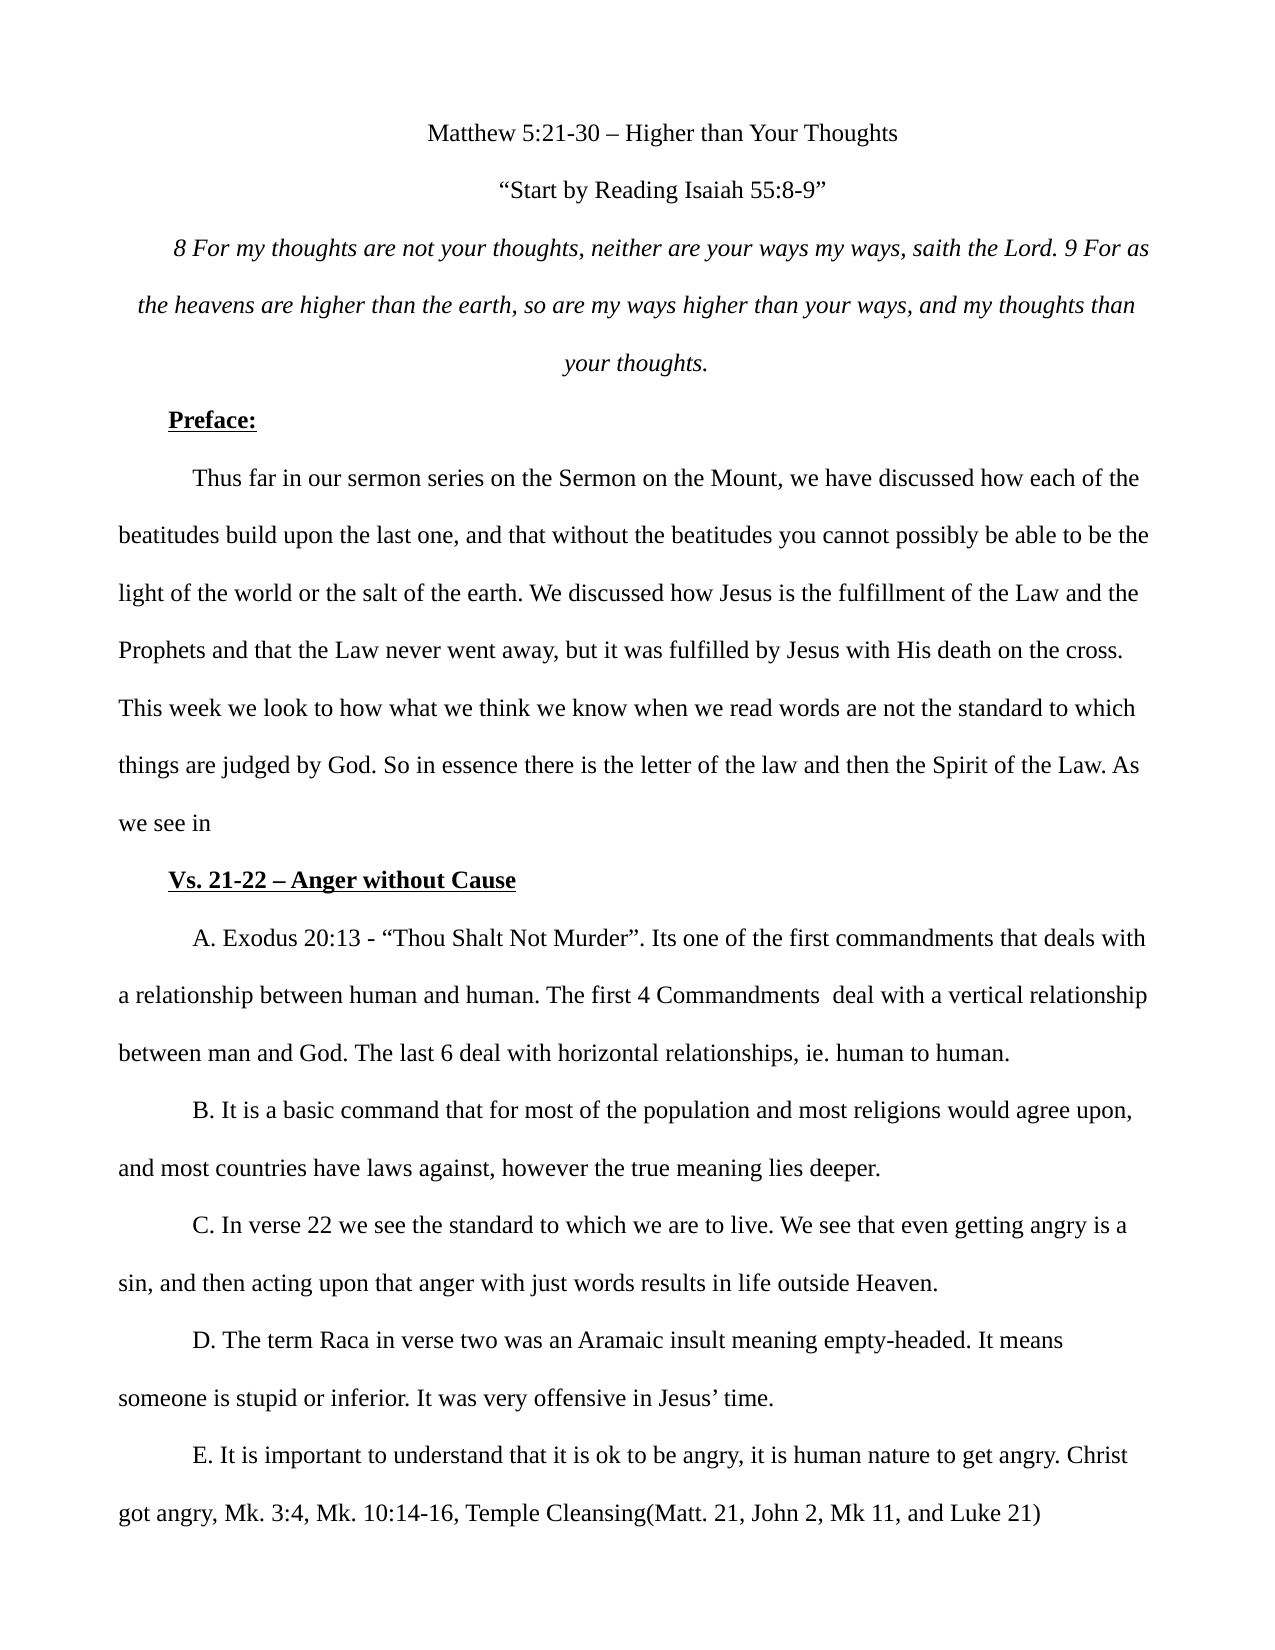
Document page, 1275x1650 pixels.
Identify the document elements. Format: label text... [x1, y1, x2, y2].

text 8 For my thoughts are not your thoughts, neither are your ways my ways, saith the Lord. 9 For as the heavens are higher than the earth, so are my ways higher than your ways, and my thoughts than your thoughts. [118, 233, 1157, 377]
text C. In verse 22 we see the standard to which we are to live. We see that even getting angry is a sin, and then acting upon that anger with just words results in life outside Heaven. [118, 1211, 1157, 1297]
text E. It is important to understand that it is ok to be angry, it is human nature to get angry. Christ got angry, Mk. 3:4, Mk. 10:14-16, Temple Cleansing(Matt. 21, John 2, Mk 11, and Luke 21) [118, 1441, 1157, 1527]
text Thus far in our sermon series on the Sermon on the Mount, we have discussed how each of the beatitudes build upon the last one, and that without the beatitudes you cannot possibly be able to be the light of the world or the salt of the earth. We discussed how Jesus is the fulfillment of the Law and the Prophets and that the Law never went away, but it was fulfilled by Jesus with His death on the cross. This week we look to how what we think we know when we read words are not the standard to which things are judged by God. So in essence there is the letter of the law and then the Spirit of the Law. As we see in [118, 463, 1157, 837]
text Preface: [118, 406, 1157, 434]
text “Start by Reading Isaiah 55:8-9” [118, 176, 1157, 204]
text A. Exodus 20:13 - “Thou Shalt Not Murder”. Its one of the first commandments that deals with a relationship between human and human. The first 4 Commandments deal with a vertical relationship between man and God. The last 6 deal with horizontal relationships, ie. human to human. [118, 923, 1157, 1067]
text Vs. 21-22 – Anger without Cause [118, 866, 1157, 894]
text Matthew 5:21-30 – Higher than Your Thoughts [118, 118, 1157, 147]
text D. The term Raca in verse two was an Aramaic insult meaning empty-headed. It means someone is stupid or inferior. It was very offensive in Jesus’ time. [118, 1326, 1157, 1412]
text B. It is a basic command that for most of the population and most religions would agree upon, and most countries have laws against, however the true meaning lies deeper. [118, 1096, 1157, 1182]
